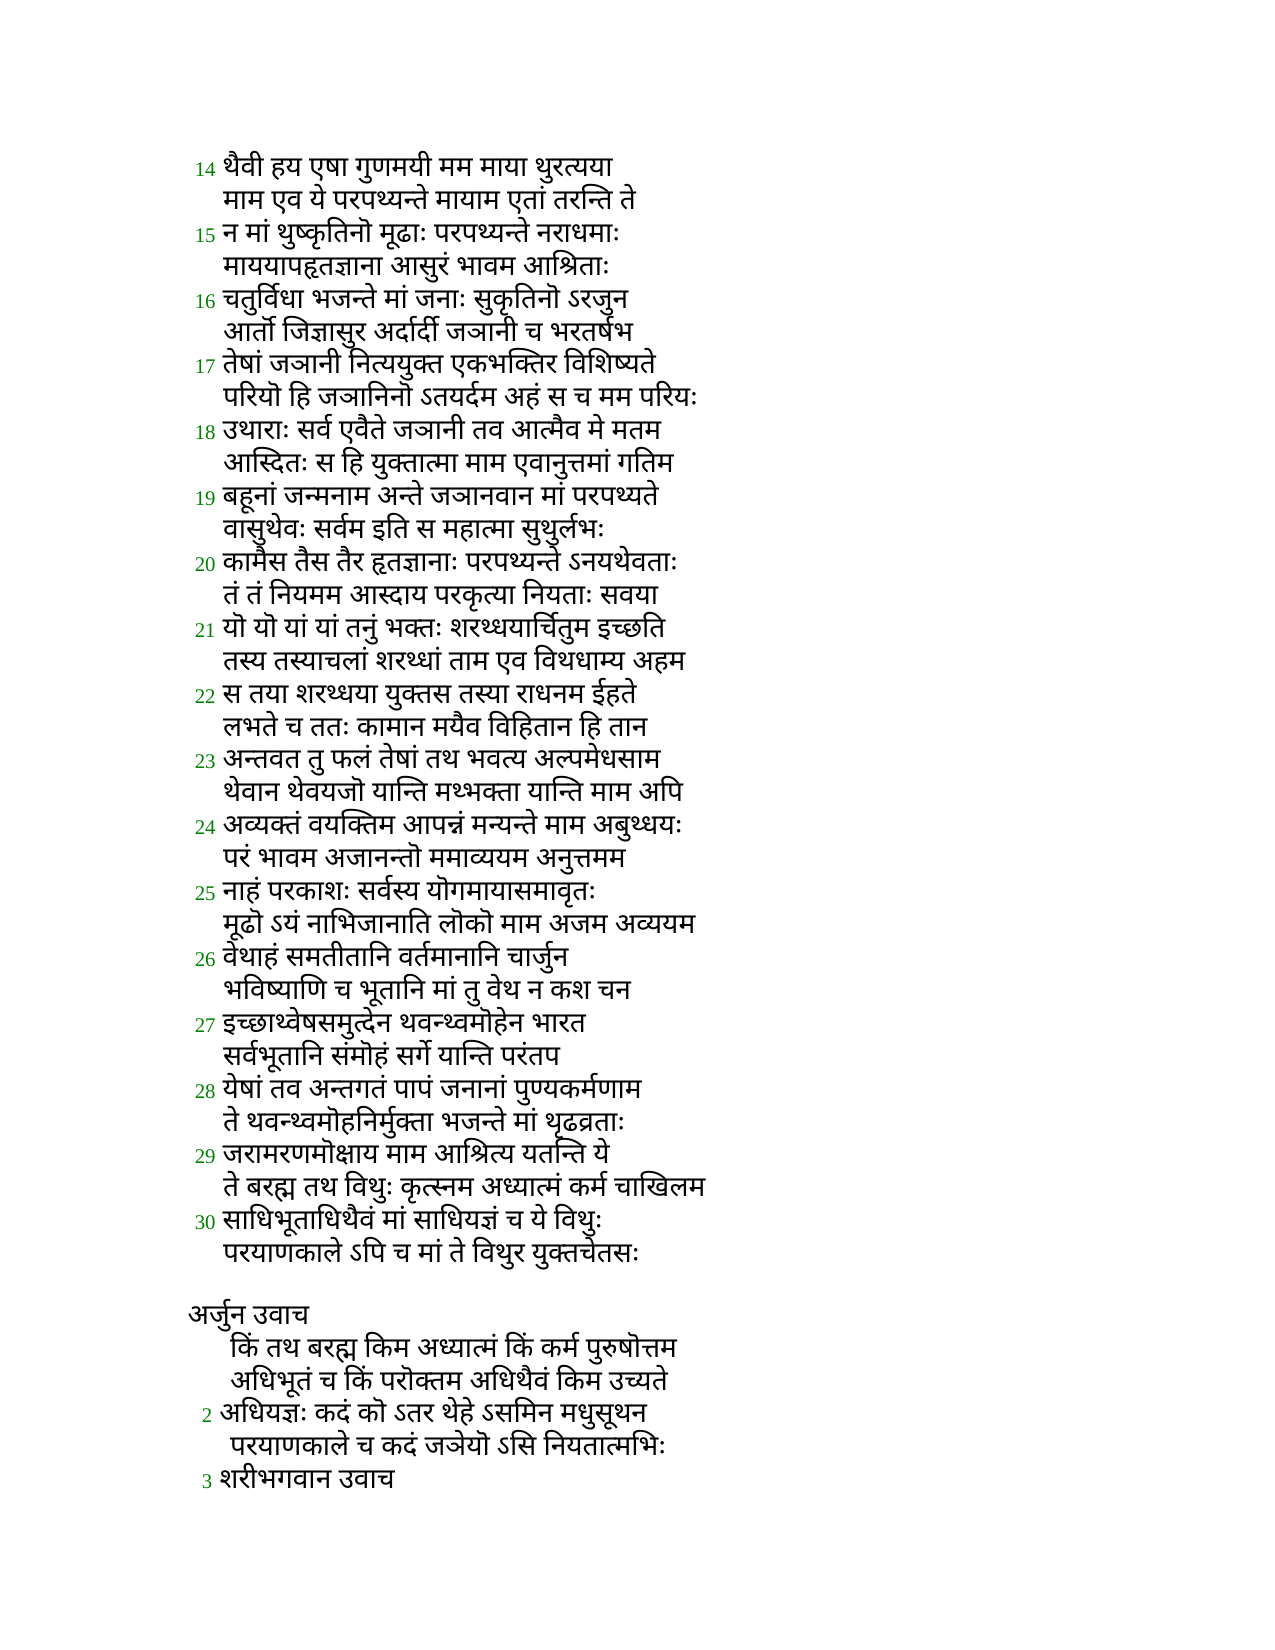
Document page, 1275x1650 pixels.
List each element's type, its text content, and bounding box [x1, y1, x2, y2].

text अर्जुन उवाच किं तथ बरह्म किम अध्यात्मं किं कर्म पुरुषॊत्तम अधिभूतं च किं परॊक्तम अधिथैवं किम उच्यते 2 अधियज्ञः कदं कॊ ऽतर थेहे ऽसमिन मधुसूथन परयाणकाले च कदं जञेयॊ ऽसि नियतात्मभिः 3 शरीभगवान उवाच [187, 1298, 1087, 1495]
text 14 थैवी हय एषा गुणमयी मम माया थुरत्यया माम एव ये परपथ्यन्ते मायाम एतां तरन्ति ते 15 न मां थुष्कृतिनॊ मूढाः परपथ्यन्ते नराधमाः माययापहृतज्ञाना आसुरं भावम आश्रिताः 16 चतुर्विधा भजन्ते मां जनाः सुकृतिनॊ ऽरजुन आर्तॊ जिज्ञासुर अर्दार्दी जञानी च भरतर्षभ 17 तेषां जञानी नित्ययुक्त एकभक्तिर विशिष्यते परियॊ हि जञानिनॊ ऽतयर्दम अहं स च मम परियः 18 उथाराः सर्व एवैते जञानी तव आत्मैव मे मतम आस्दितः स हि युक्तात्मा माम एवानुत्तमां गतिम 19 बहूनां जन्मनाम अन्ते जञानवान मां परपथ्यते वासुथेवः सर्वम इति स महात्मा सुथुर्लभः 20 कामैस तैस तैर हृतज्ञानाः परपथ्यन्ते ऽनयथेवताः तं तं नियमम आस्दाय परकृत्या नियताः सवया 21 यॊ यॊ यां यां तनुं भक्तः शरथ्धयार्चितुम इच्छति तस्य तस्याचलां शरथ्धां ताम एव विथधाम्य अहम 22 स तया शरथ्धया युक्तस तस्या राधनम ईहते लभते च ततः कामान मयैव विहितान हि तान 23 अन्तवत तु फलं तेषां तथ भवत्य अल्पमेधसाम थेवान थेवयजॊ यान्ति मथ्भक्ता यान्ति माम अपि 24 अव्यक्तं वयक्तिम आपन्नं मन्यन्ते माम अबुथ्धयः परं भावम अजानन्तॊ ममाव्ययम अनुत्तमम 25 नाहं परकाशः सर्वस्य यॊगमायासमावृतः मूढॊ ऽयं नाभिजानाति लॊकॊ माम अजम अव्ययम 26 वेथाहं समतीतानि वर्तमानानि चार्जुन भविष्याणि च भूतानि मां तु वेथ न कश चन 27 इच्छाथ्वेषसमुत्देन थवन्थ्वमॊहेन भारत सर्वभूतानि संमॊहं सर्गे यान्ति परंतप 28 येषां तव अन्तगतं पापं जनानां पुण्यकर्मणाम ते थवन्थ्वमॊहनिर्मुक्ता भजन्ते मां थृढव्रताः 29 जरामरणमॊक्षाय माम आश्रित्य यतन्ति ये ते बरह्म तथ विथुः कृत्स्नम अध्यात्मं कर्म चाखिलम 30 साधिभूताधिथैवं मां साधियज्ञं च ये विथुः परयाणकाले ऽपि च मां ते विथुर युक्तचेतसः [187, 150, 1087, 1269]
